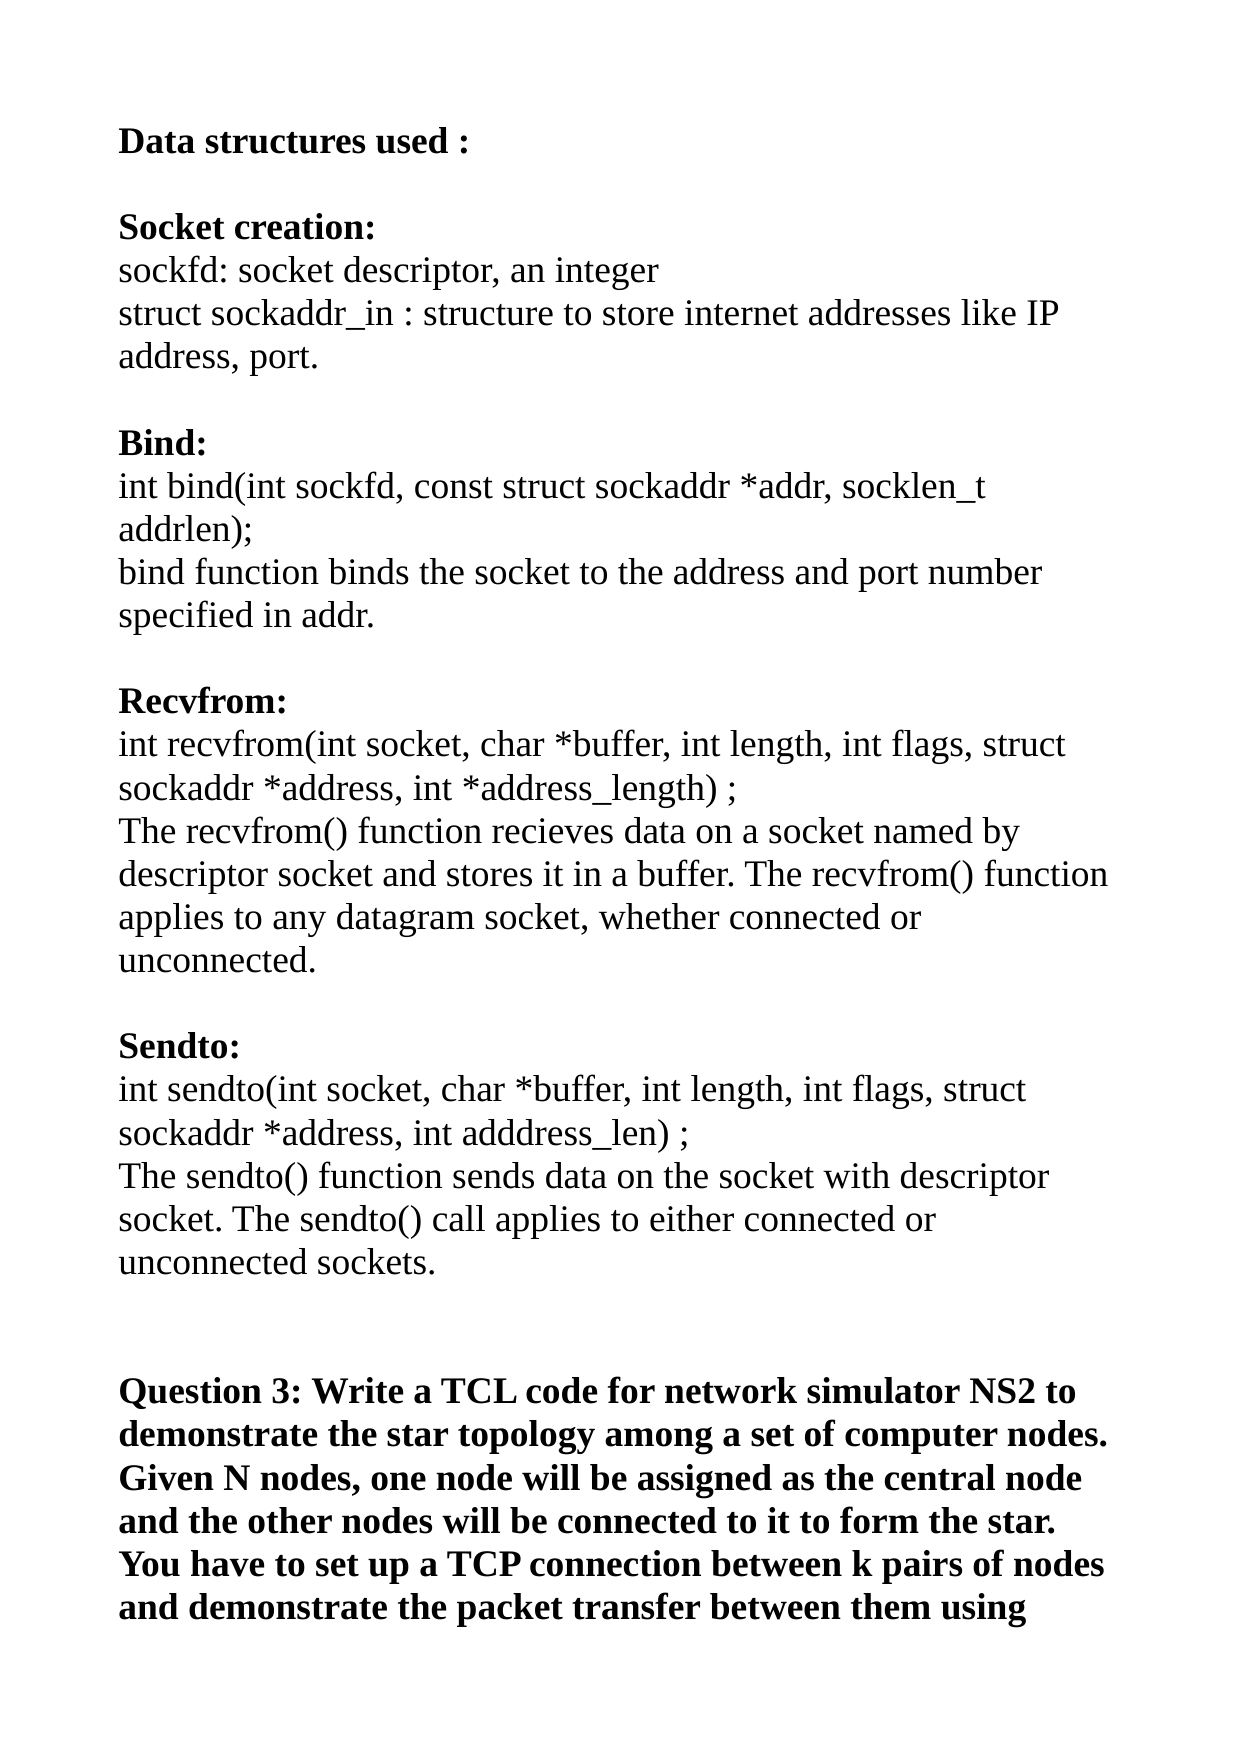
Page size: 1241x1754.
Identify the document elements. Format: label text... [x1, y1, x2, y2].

text int recvfrom(int socket, char *buffer, int length, int flags, struct sockaddr *address, int *address_length) ; [118, 722, 1122, 808]
text int bind(int sockfd, const struct sockaddr *addr, socklen_t addrlen); [118, 463, 1122, 549]
text Recvfrom: [118, 679, 1122, 722]
text Socket creation: [118, 204, 1122, 247]
text bind function binds the socket to the address and port number specified in addr. [118, 549, 1122, 636]
text sockfd: socket descriptor, an integer [118, 247, 1122, 291]
text Question 3: Write a TCL code for network simulator NS2 to demonstrate the star topology among a set of computer nodes. Given N nodes, one node will be assigned as the central node and the other nodes will be connected to it to form the star. You have to set up a TCP connection between k pairs of nodes and demonstrate the packet transfer between them using [118, 1369, 1122, 1627]
text The sendto() function sends data on the socket with descriptor socket. The sendto() call applies to either connected or unconnected sockets. [118, 1153, 1122, 1282]
text Sendto: [118, 1024, 1122, 1067]
text Bind: [118, 420, 1122, 463]
text int sendto(int socket, char *buffer, int length, int flags, struct sockaddr *address, int adddress_len) ; [118, 1067, 1122, 1153]
text struct sockaddr_in : structure to store internet addresses like IP address, port. [118, 291, 1122, 377]
text Data structures used : [118, 118, 1122, 161]
text The recvfrom() function recieves data on a socket named by descriptor socket and stores it in a buffer. The recvfrom() function applies to any datagram socket, whether connected or unconnected. [118, 808, 1122, 981]
